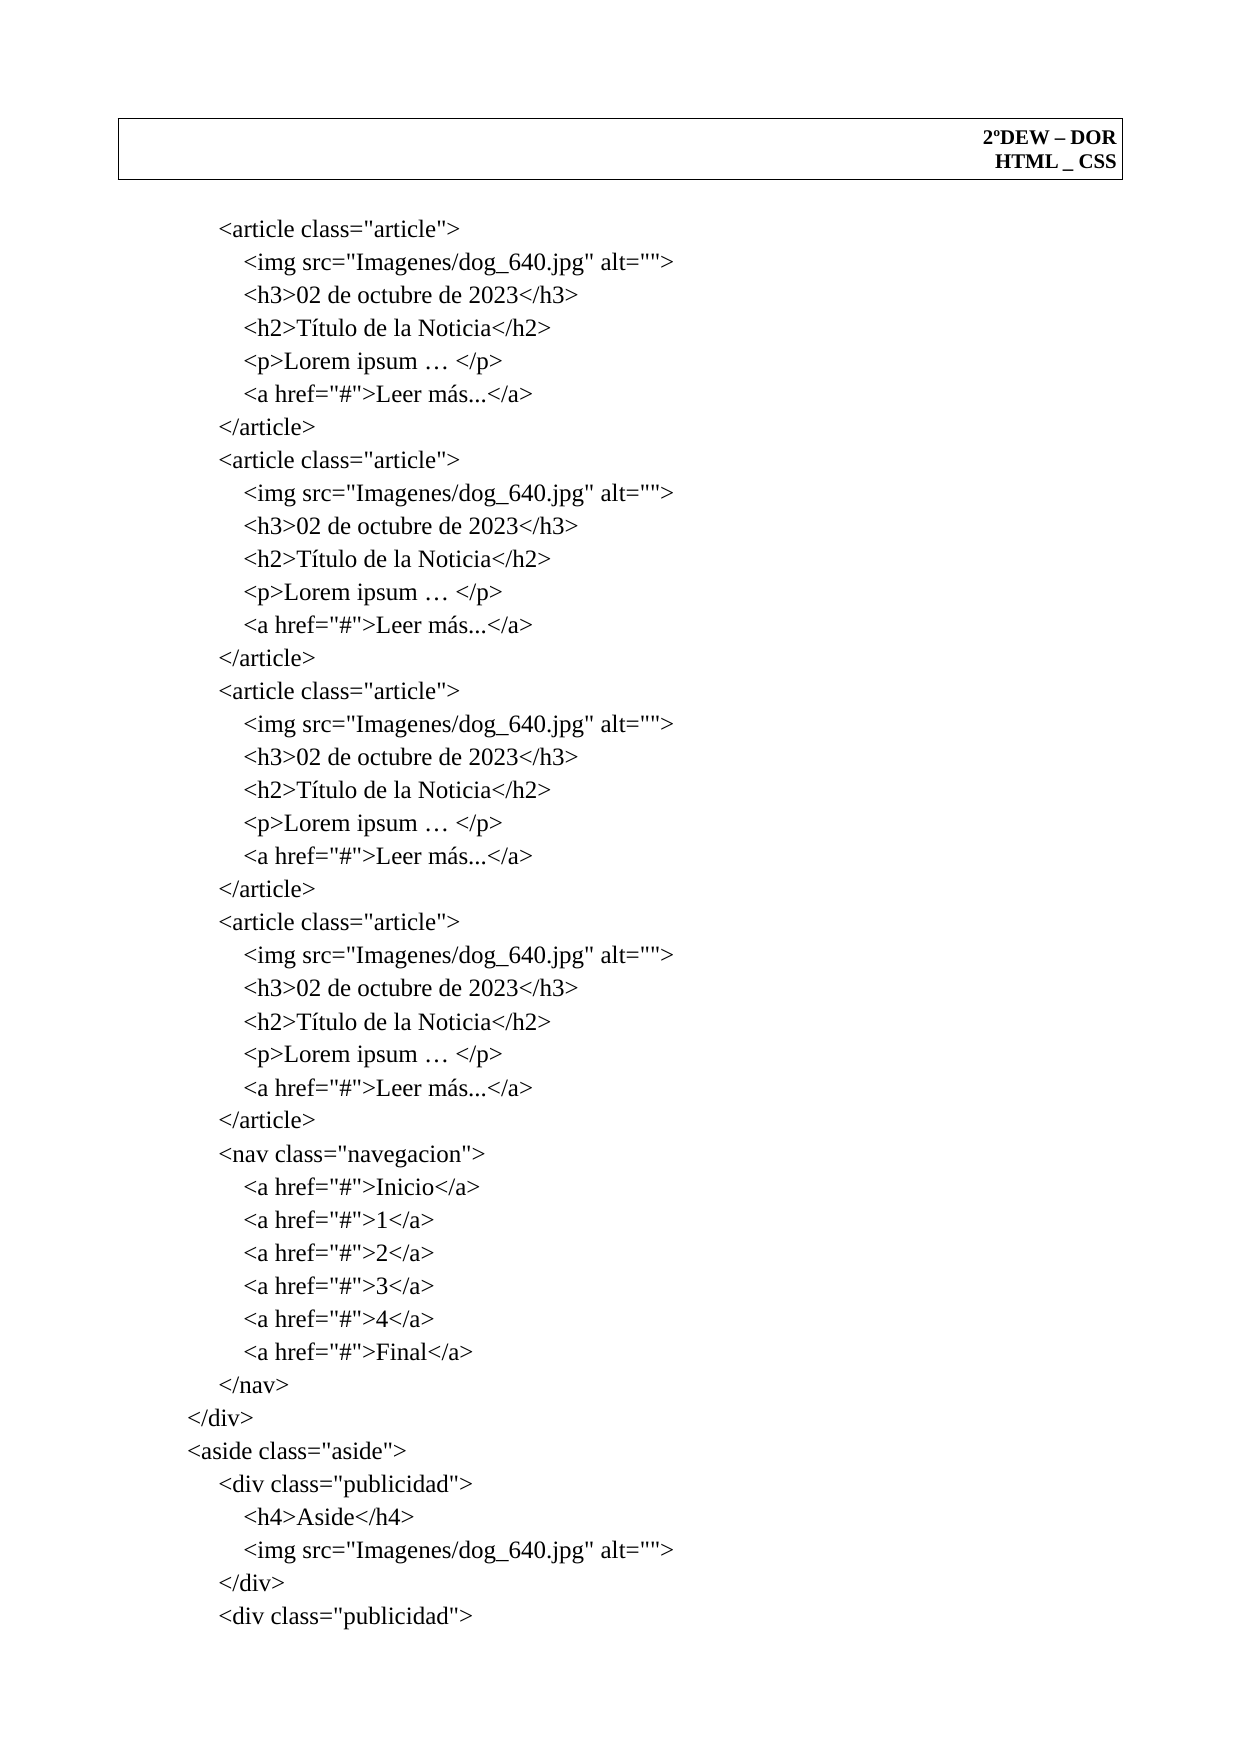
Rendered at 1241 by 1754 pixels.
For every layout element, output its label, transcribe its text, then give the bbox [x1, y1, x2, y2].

text <img src="Imagenes/dog_640.jpg" alt=""> [118, 247, 1122, 276]
text <a href="#">Leer más...</a> [118, 1073, 1122, 1101]
text </article> [118, 412, 1122, 441]
text <h4>Aside</h4> [118, 1502, 1122, 1531]
text </article> [118, 874, 1122, 903]
text <p>Lorem ipsum … </p> [118, 346, 1122, 375]
text <article class="article"> [118, 676, 1122, 705]
text </nav> [118, 1370, 1122, 1398]
text <div class="publicidad"> [118, 1469, 1122, 1498]
text <a href="#">4</a> [118, 1304, 1122, 1332]
text <h2>Título de la Noticia</h2> [118, 544, 1122, 573]
text <p>Lorem ipsum … </p> [118, 1039, 1122, 1068]
text <a href="#">2</a> [118, 1238, 1122, 1266]
text <aside class="aside"> [118, 1436, 1122, 1464]
text <a href="#">3</a> [118, 1271, 1122, 1299]
text <article class="article"> [118, 214, 1122, 243]
text <img src="Imagenes/dog_640.jpg" alt=""> [118, 941, 1122, 969]
text <p>Lorem ipsum … </p> [118, 577, 1122, 606]
text <h2>Título de la Noticia</h2> [118, 775, 1122, 804]
text <h3>02 de octubre de 2023</h3> [118, 973, 1122, 1002]
text <a href="#">1</a> [118, 1205, 1122, 1233]
text <article class="article"> [118, 907, 1122, 936]
text <img src="Imagenes/dog_640.jpg" alt=""> [118, 1535, 1122, 1564]
text </div> [118, 1568, 1122, 1597]
text <article class="article"> [118, 445, 1122, 474]
text <img src="Imagenes/dog_640.jpg" alt=""> [118, 478, 1122, 507]
text <a href="#">Leer más...</a> [118, 379, 1122, 408]
text <a href="#">Leer más...</a> [118, 841, 1122, 870]
text <h3>02 de octubre de 2023</h3> [118, 511, 1122, 540]
text <div class="publicidad"> [118, 1601, 1122, 1630]
text <h3>02 de octubre de 2023</h3> [118, 280, 1122, 309]
text </div> [118, 1403, 1122, 1432]
text <img src="Imagenes/dog_640.jpg" alt=""> [118, 709, 1122, 738]
text <h2>Título de la Noticia</h2> [118, 313, 1122, 342]
text <h3>02 de octubre de 2023</h3> [118, 742, 1122, 771]
text <a href="#">Final</a> [118, 1337, 1122, 1366]
text </article> [118, 643, 1122, 672]
text <h2>Título de la Noticia</h2> [118, 1007, 1122, 1035]
text <a href="#">Inicio</a> [118, 1172, 1122, 1200]
text </article> [118, 1106, 1122, 1134]
text <a href="#">Leer más...</a> [118, 610, 1122, 639]
text <nav class="navegacion"> [118, 1139, 1122, 1167]
text <p>Lorem ipsum … </p> [118, 808, 1122, 837]
